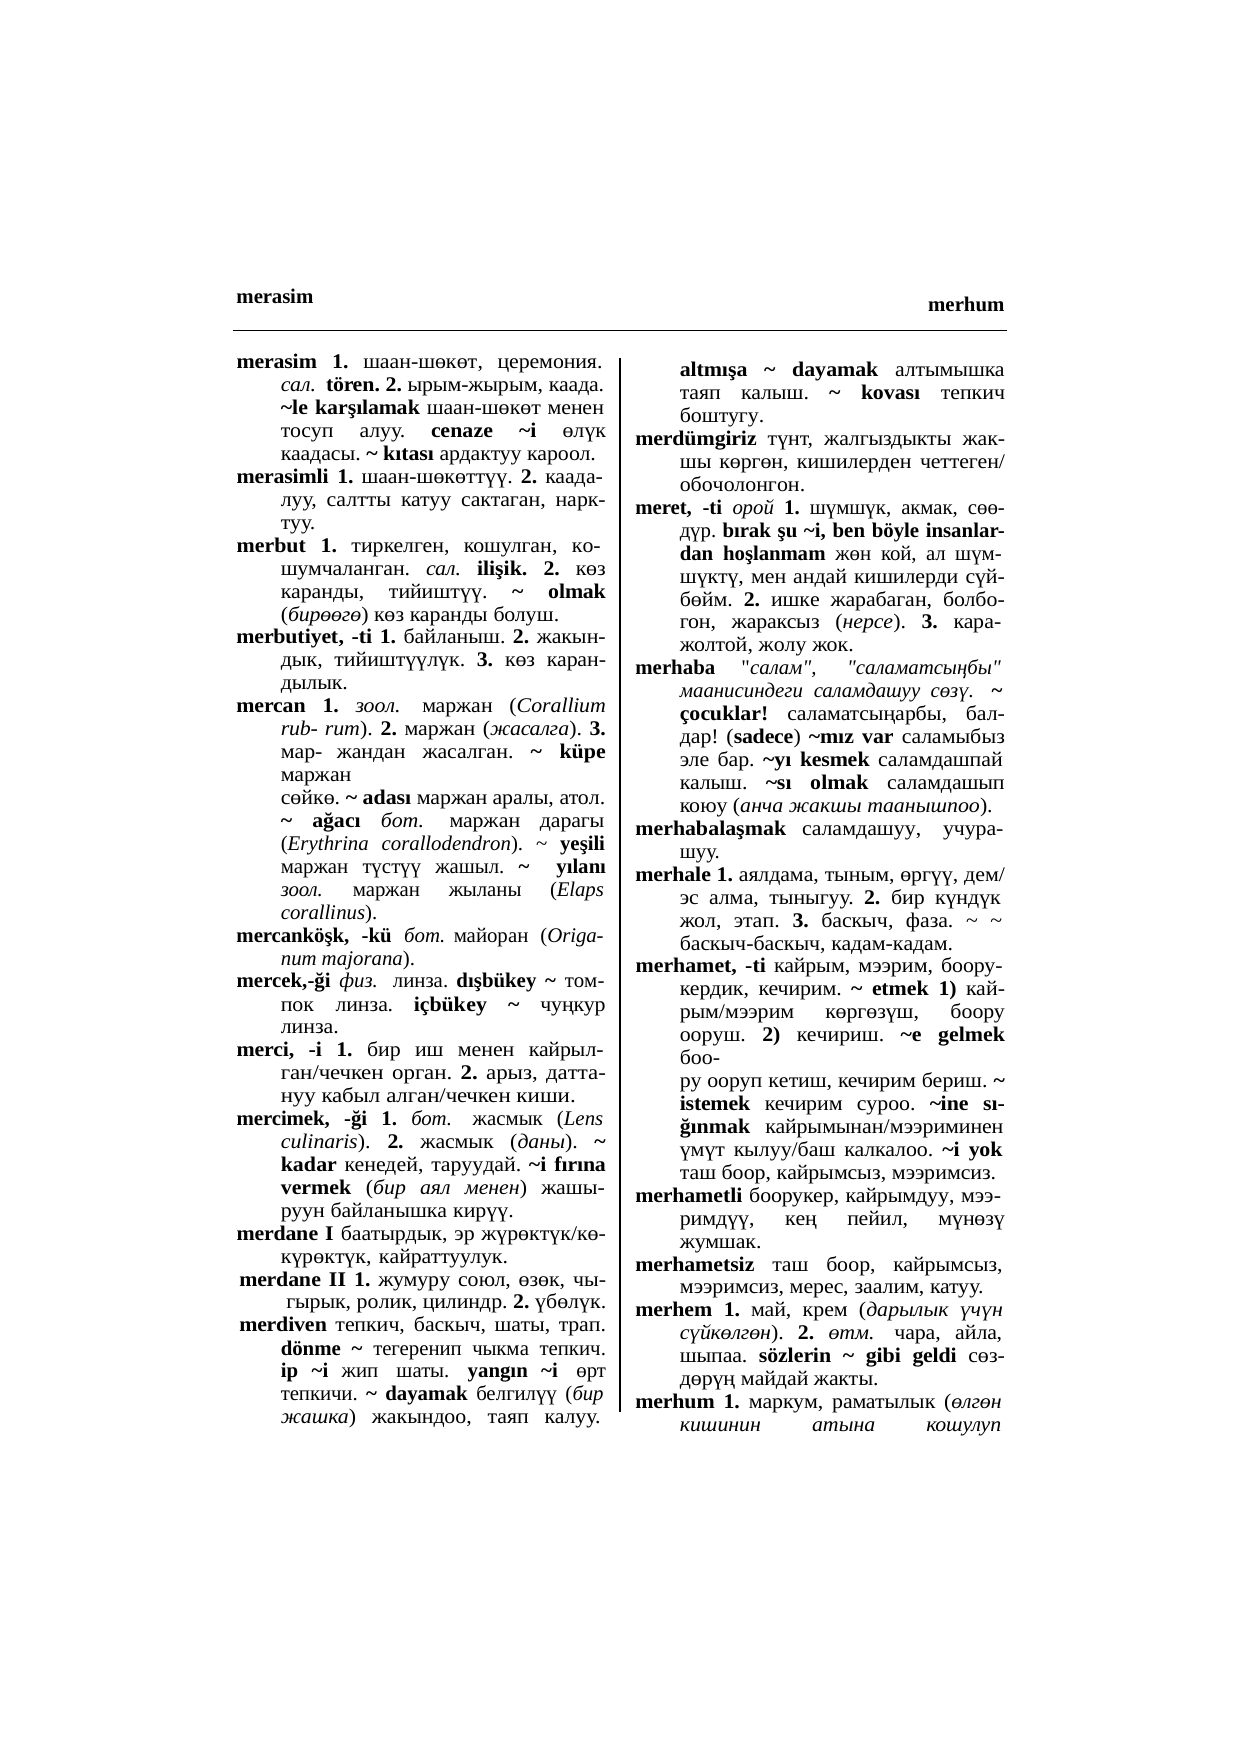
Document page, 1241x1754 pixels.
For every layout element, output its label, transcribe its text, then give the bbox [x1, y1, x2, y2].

text ~ ağacı бот. маржан дарагы [281, 809, 606, 832]
text merbutiyet, -ti 1. байланыш. 2. жакын- дык, тийиштүүлүк. 3. көз каран- дылык. [236, 626, 606, 694]
text merasimli 1. шаан-шөкөттүү. 2. каада- [236, 465, 606, 488]
text (Erythrina corallodendron). ~ yeşili [281, 832, 606, 855]
text римдүү, кең пейил, мүнөзү жумшак. [679, 1207, 1005, 1253]
text merasim 1. шаан-шөкөт, церемония. [236, 349, 606, 373]
text тосуп алуу. cenaze ~i өлүк каадасы. ~ kıtası ардактуу кароол. [281, 419, 606, 465]
text мээримсиз, мерес, заалим, катуу. [679, 1276, 987, 1298]
text merhaba "салам", "саламатсыңбы" [635, 656, 1065, 679]
text сал. tören. 2. ырым-жырым, каада. [281, 373, 606, 396]
text merasim [236, 284, 314, 308]
text үмүт кылуу/баш калкалоо. ~i yok [679, 1138, 1005, 1161]
text калыш. ~sı olmak саламдашып коюу (анча жакшы таанышпоо). [679, 771, 1004, 817]
text руун байланышка кирүү. [281, 1199, 516, 1222]
text merdümgiriz түнт, жaлгыздыкты жак- шы көргөн, кишилерден четтеген/ обочолонгон. [635, 427, 1005, 496]
text ~le karşılamak шаан-шөкөт менен [281, 396, 606, 419]
text çocuklar! саламатсыңарбы, бал- дар! (sadece) ~mız var саламыбыз эле бар. ~yı kesmek саламдашпай [679, 702, 1005, 771]
text таш боор, кайрымсыз, мээримсиз. [679, 1161, 996, 1184]
text mercanköşk, -kü бот. майоран (Origa- num majorana). [236, 924, 606, 970]
text баскыч-баскыч, кадам-кадам. [679, 932, 954, 954]
text ру ооруп кетиш, кечирим бериш. ~ istemek кечирим суроо. ~ine sı- ğınmak кайрымынан/мээриминен [679, 1069, 1005, 1138]
text mercek,-ği физ. линза. dışbükey ~ том- [236, 970, 606, 992]
text merhem 1. май, крем (дарылык үчүн сүйкөлгөн). 2. өтм. чара, айла, [635, 1298, 1005, 1344]
text altmışa ~ dayamak алтымышка таяп калыш. ~ kovası тепкич боштугу. [679, 358, 1005, 427]
text culinaris). 2. жасмык (даны). ~ kadar кенедей, таруудай. ~i fırına vermek (бир аял менен) жашы- [281, 1130, 606, 1199]
text merhametli боорукер, кайрымдуу, мээ- [635, 1184, 1053, 1207]
text ган/чечкен орган. 2. арыз, датта- нуу кабыл алган/чечкен киши. [281, 1061, 606, 1107]
text merhum 1. маркум, раматылык (өлгөн [635, 1390, 1065, 1413]
text жашка) жакындоо, таяп калуу. [281, 1405, 606, 1428]
text луу, салтты катуу сактаган, нарк- туу. [281, 488, 606, 534]
text жол, этап. 3. баскыч, фаза. ~ ~ [679, 909, 1004, 932]
text маанисиндеги саламдашуу сөзү. ~ [679, 679, 1005, 702]
text merbut 1. тиркелген, кошулган, ко- [236, 534, 606, 557]
text кердик, кечирим. ~ etmek 1) кай- рым/мээрим көргөзүш, боору ооруш. 2) кечириш. ~e gelmek боо- [679, 977, 1005, 1069]
text пок линза. içbükey ~ чуңкур линза. [281, 993, 606, 1038]
text merhale 1. аялдама, тыным, өргүү, дем/ эс алма, тыныгуу. 2. бир күндүк [635, 863, 1005, 909]
text dönme ~ тегеренип чыкма тепкич. ip ~i жип шаты. yangın ~i өрт тепкичи. ~ dayamak белгилүү (бир [281, 1337, 606, 1405]
text кишинин атына кошулуп [679, 1413, 1004, 1436]
text жолтой, жолу жок. [679, 633, 856, 656]
text mercan 1. зоол. маржан (Corallium rub- rum). 2. маржан (жасалга). 3. мар- жандан жасалган. ~ küpe маржан [236, 694, 606, 786]
text meret, -ti орой 1. шүмшүк, акмак, сөө- дүр. bırak şu ~i, ben böyle insanlar- dan hoşlanmam жөн кой, ал шүм- [635, 496, 1005, 564]
text mercimek, -ği 1. бот. жасмык (Lens [236, 1107, 606, 1130]
text merhamet, -ti кайрым, мээрим, боору- [635, 954, 1060, 977]
text шуу. [679, 840, 723, 863]
text сөйкө. ~ adası маржан аралы, атол. [281, 786, 606, 809]
text merdane II 1. жумуру союл, өзөк, чы- гырык, ролик, цилиндр. 2. үбөлүк. merdiven тепкич, баскыч, шаты, трап. [236, 1268, 606, 1336]
text merhum [928, 292, 1065, 316]
text merhametsiz таш боор, кайрымсыз, [635, 1253, 1065, 1276]
text merdane I баатырдык, эр жүрөктүк/кө- күрөктүк, кайраттуулук. [236, 1222, 606, 1268]
text шумчаланган. сал. ilişik. 2. көз каранды, тийиштүү. ~ olmak (бирөөгө) көз каранды болуш. [281, 557, 606, 626]
text merci, -i 1. бир иш менен кайрыл- [236, 1038, 606, 1061]
text merhabalaşmak саламдашуу, учура- [635, 817, 1065, 840]
text шыпаа. sözlerin ~ gibi geldi сөз- дөрүң майдай жакты. [679, 1344, 1005, 1390]
text шүктү, мен андай кишилерди сүй- бөйм. 2. ишке жарабаган, болбо- гон, жараксыз (нерсе). 3. кара- [679, 565, 1005, 633]
text маржан түстүү жашыл. ~ yılanı зоол. маржан жыланы (Elaps corallinus). [281, 855, 606, 924]
